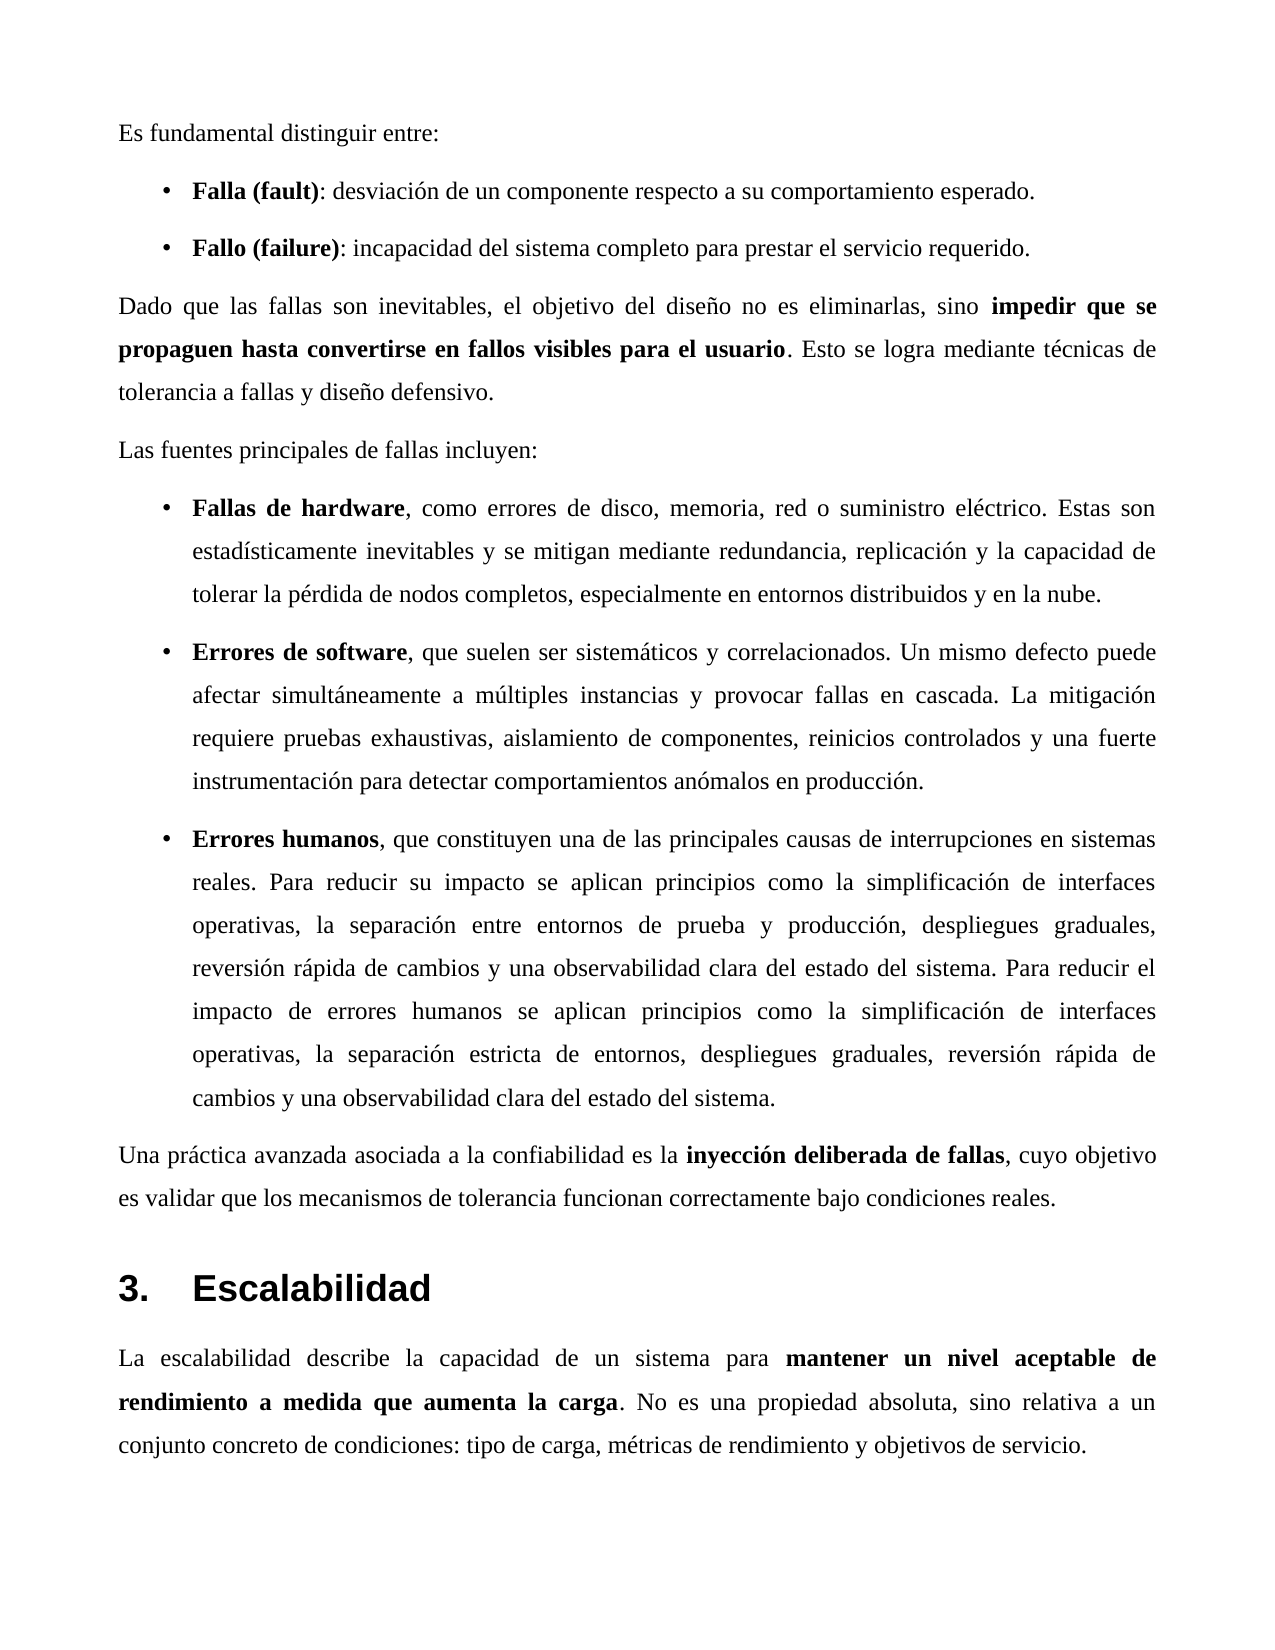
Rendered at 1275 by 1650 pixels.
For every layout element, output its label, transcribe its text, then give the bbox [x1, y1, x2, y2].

text Dado que las fallas son inevitables, el objetivo del diseño no es eliminarlas, sino impedir que se propaguen hasta convertirse en fallos visibles para el usuario. Esto se logra mediante técnicas de tolerancia a fallas y diseño defensivo. [118, 291, 1157, 406]
list Fallo (failure): incapacidad del sistema completo para prestar el servicio requerido. [162, 233, 1157, 262]
list Falla (fault): desviación de un componente respecto a su comportamiento esperado. [162, 176, 1157, 204]
subtitle Escalabilidad [118, 1266, 1157, 1309]
list Fallas de hardware, como errores de disco, memoria, red o suministro eléctrico. Estas son estadísticamente inevitables y se mitigan mediante redundancia, replicación y la capacidad de tolerar la pérdida de nodos completos, especialmente en entornos distribuidos y en la nube. [162, 493, 1157, 608]
text La escalabilidad describe la capacidad de un sistema para mantener un nivel aceptable de rendimiento a medida que aumenta la carga. No es una propiedad absoluta, sino relativa a un conjunto concreto de condiciones: tipo de carga, métricas de rendimiento y objetivos de servicio. [118, 1343, 1157, 1458]
text Las fuentes principales de fallas incluyen: [118, 435, 1157, 464]
text Es fundamental distinguir entre: [118, 118, 1157, 147]
list Errores humanos, que constituyen una de las principales causas de interrupciones en sistemas reales. Para reducir su impacto se aplican principios como la simplificación de interfaces operativas, la separación entre entornos de prueba y producción, despliegues graduales, reversión rápida de cambios y una observabilidad clara del estado del sistema. Para reducir el impacto de errores humanos se aplican principios como la simplificación de interfaces operativas, la separación estricta de entornos, despliegues graduales, reversión rápida de cambios y una observabilidad clara del estado del sistema. [162, 824, 1157, 1111]
text Una práctica avanzada asociada a la confiabilidad es la inyección deliberada de fallas, cuyo objetivo es validar que los mecanismos de tolerancia funcionan correctamente bajo condiciones reales. [118, 1140, 1157, 1212]
list Errores de software, que suelen ser sistemáticos y correlacionados. Un mismo defecto puede afectar simultáneamente a múltiples instancias y provocar fallas en cascada. La mitigación requiere pruebas exhaustivas, aislamiento de componentes, reinicios controlados y una fuerte instrumentación para detectar comportamientos anómalos en producción. [162, 637, 1157, 795]
